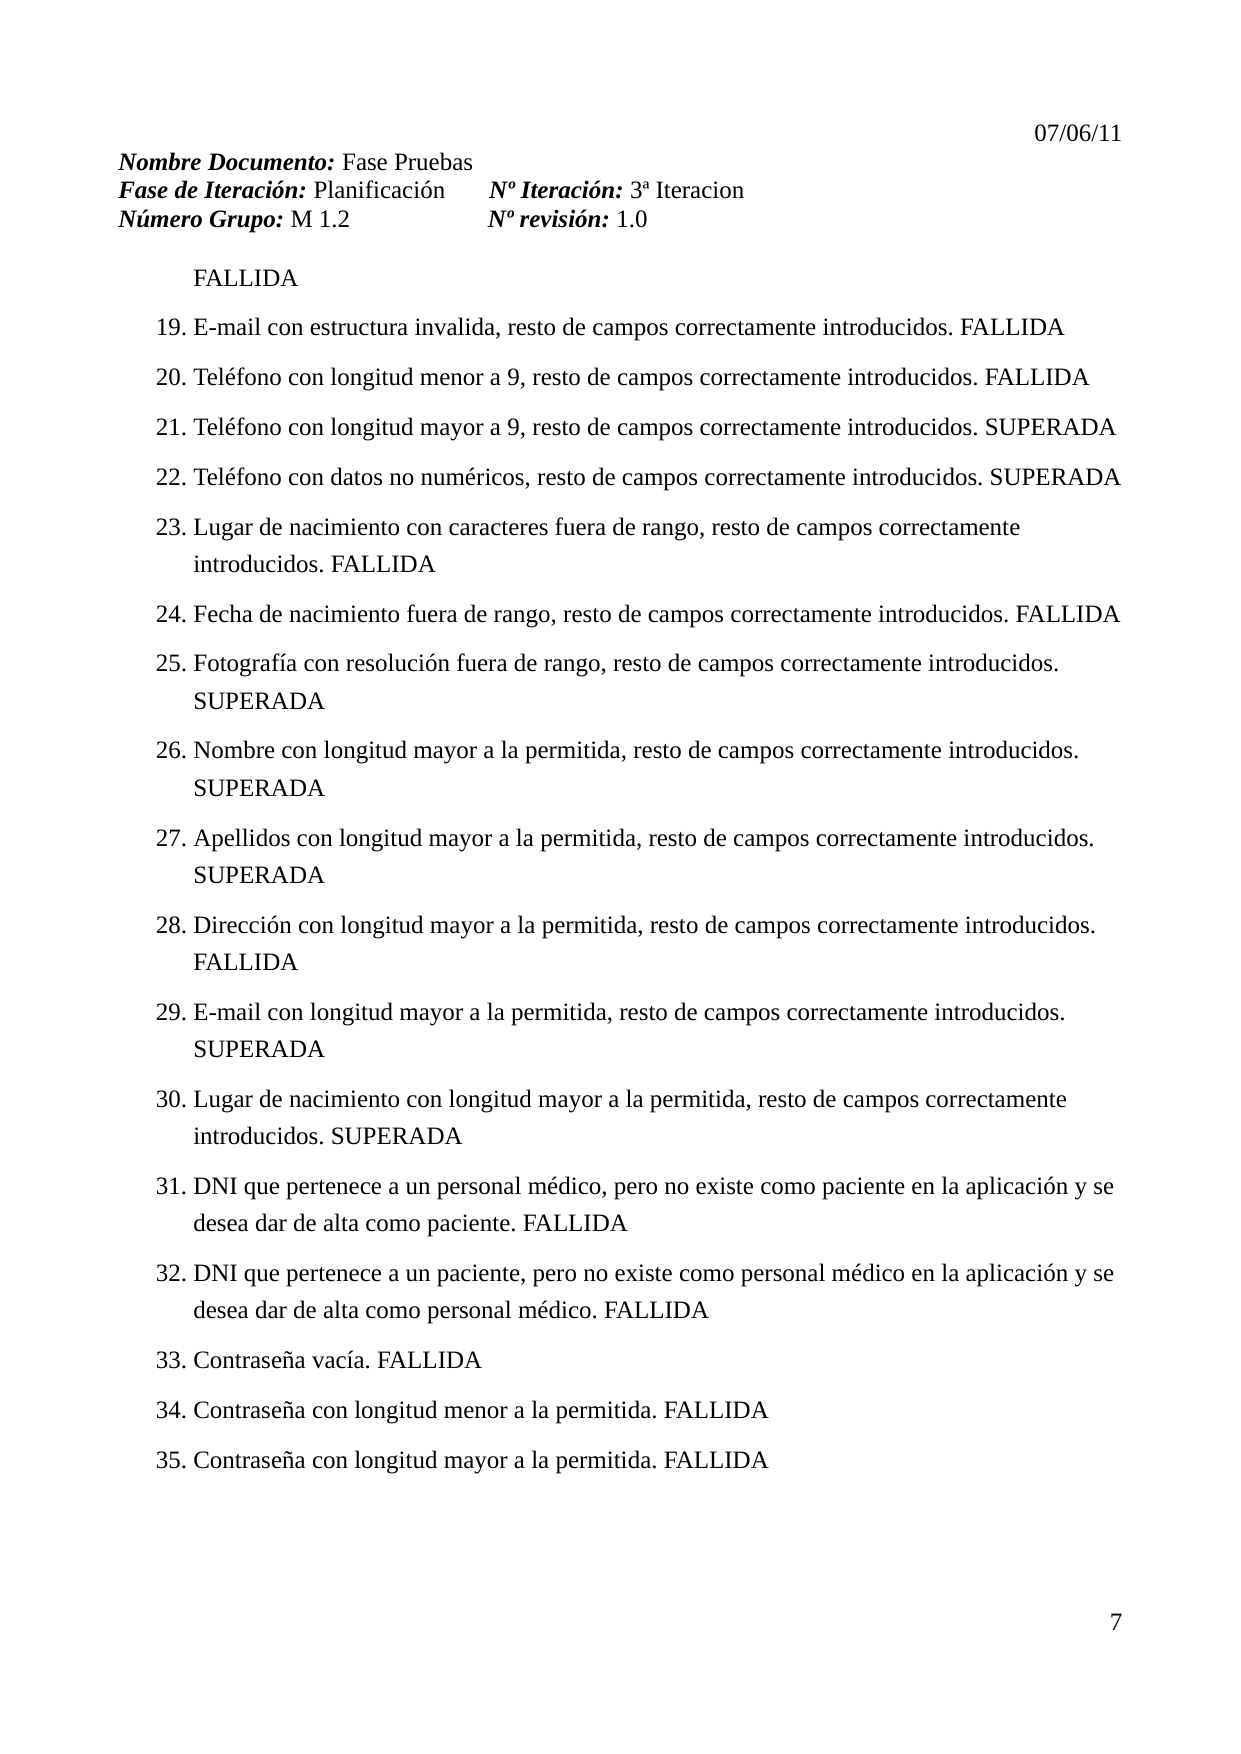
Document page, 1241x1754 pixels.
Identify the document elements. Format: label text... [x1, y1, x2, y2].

list Teléfono con datos no numéricos, resto de campos correctamente introducidos. SUPERADA [156, 462, 1122, 491]
list E-mail con estructura invalida, resto de campos correctamente introducidos. FALLIDA [156, 312, 1122, 341]
list Contraseña vacía. FALLIDA [156, 1345, 1122, 1374]
list DNI que pertenece a un paciente, pero no existe como personal médico en la aplicación y se desea dar de alta como personal médico. FALLIDA [156, 1258, 1122, 1324]
list E-mail con longitud mayor a la permitida, resto de campos correctamente introducidos. SUPERADA [156, 997, 1122, 1063]
list Fecha de nacimiento fuera de rango, resto de campos correctamente introducidos. FALLIDA [156, 599, 1122, 627]
list Contraseña con longitud mayor a la permitida. FALLIDA [156, 1445, 1122, 1473]
list Lugar de nacimiento con longitud mayor a la permitida, resto de campos correctamente introducidos. SUPERADA [156, 1084, 1122, 1150]
list Apellidos con longitud mayor a la permitida, resto de campos correctamente introducidos. SUPERADA [156, 823, 1122, 889]
list FALLIDA [156, 263, 1122, 291]
list Contraseña con longitud menor a la permitida. FALLIDA [156, 1395, 1122, 1424]
list Teléfono con longitud mayor a 9, resto de campos correctamente introducidos. SUPERADA [156, 412, 1122, 441]
list Nombre con longitud mayor a la permitida, resto de campos correctamente introducidos. SUPERADA [156, 736, 1122, 802]
list Dirección con longitud mayor a la permitida, resto de campos correctamente introducidos. FALLIDA [156, 910, 1122, 976]
list DNI que pertenece a un personal médico, pero no existe como paciente en la aplicación y se desea dar de alta como paciente. FALLIDA [156, 1171, 1122, 1237]
list Fotografía con resolución fuera de rango, resto de campos correctamente introducidos. SUPERADA [156, 648, 1122, 714]
list Lugar de nacimiento con caracteres fuera de rango, resto de campos correctamente introducidos. FALLIDA [156, 512, 1122, 578]
list Teléfono con longitud menor a 9, resto de campos correctamente introducidos. FALLIDA [156, 362, 1122, 391]
